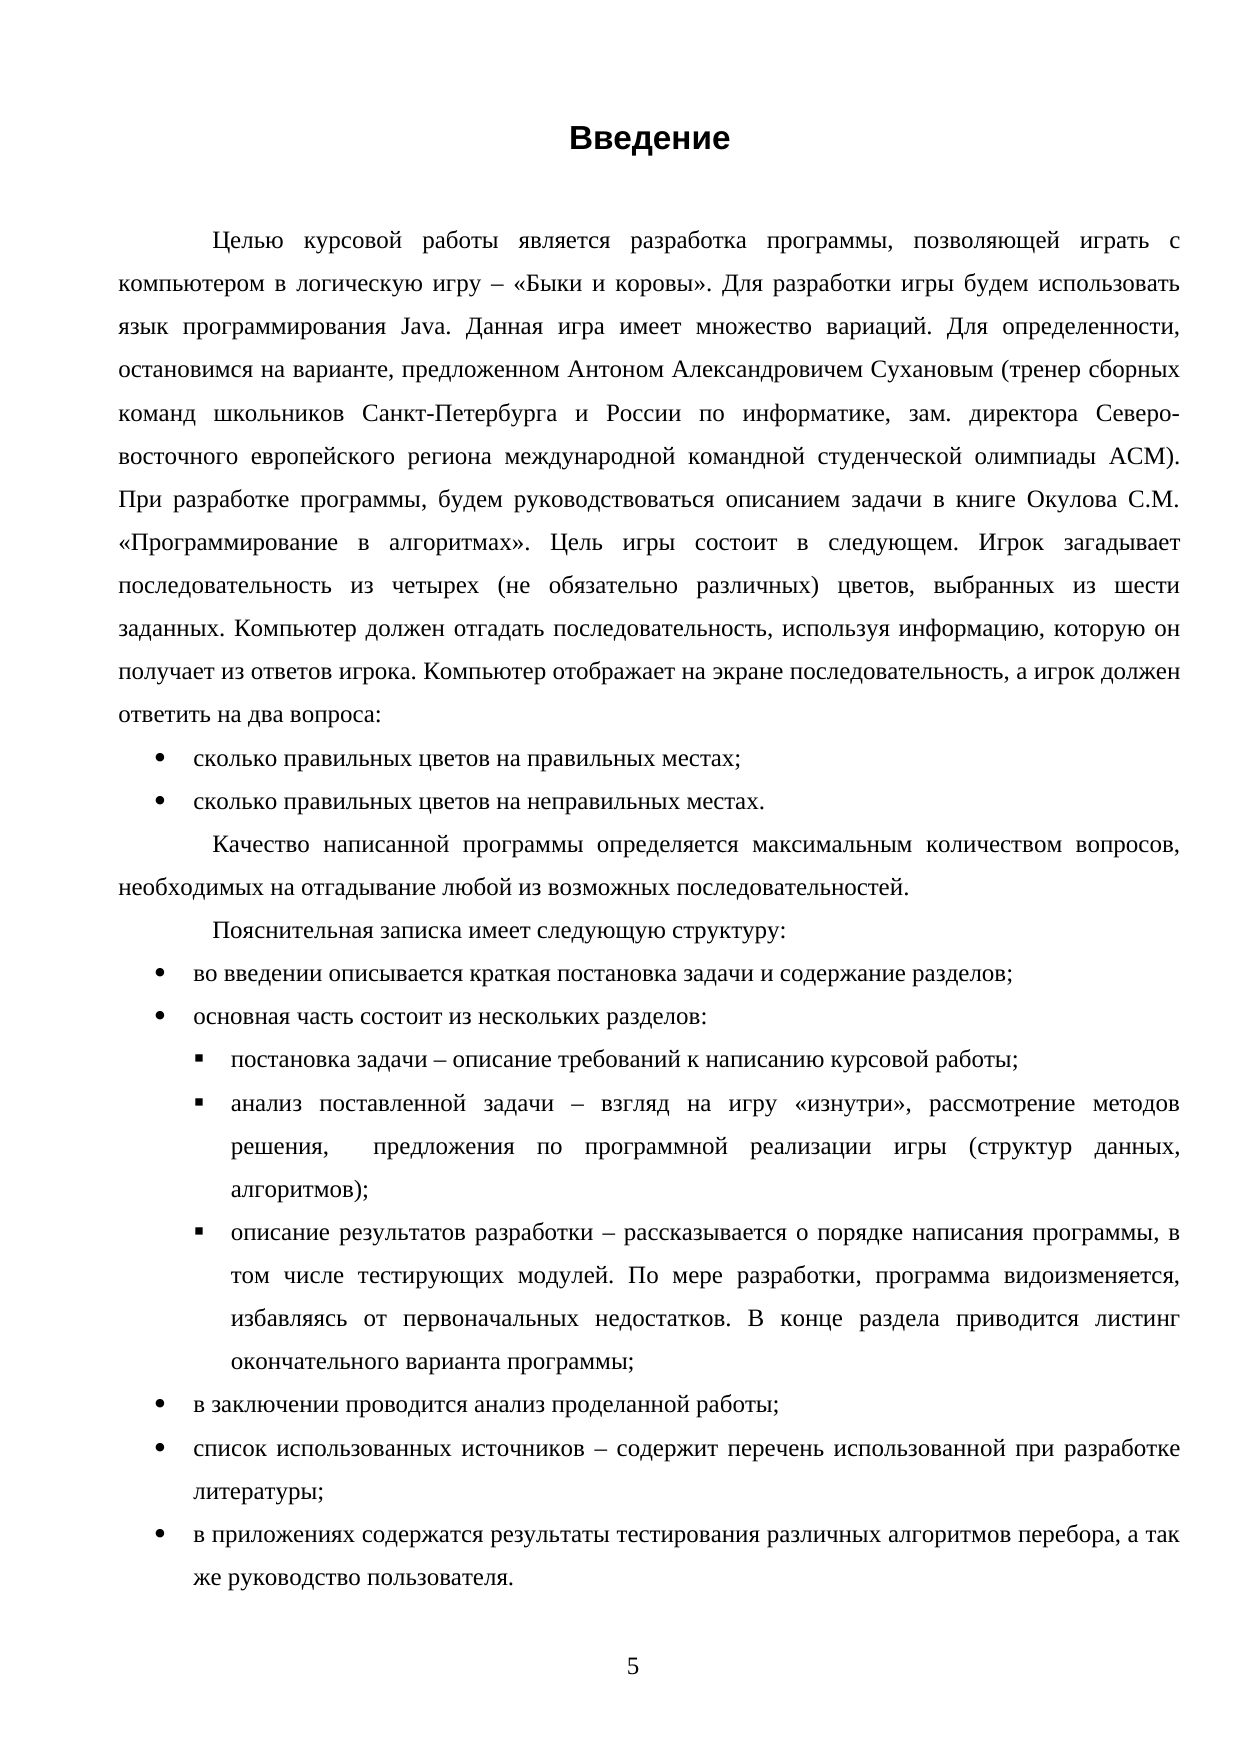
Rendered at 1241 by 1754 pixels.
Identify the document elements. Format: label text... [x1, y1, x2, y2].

list основная часть состоит из нескольких разделов: [156, 1001, 1181, 1030]
list в приложениях содержатся результаты тестирования различных алгоритмов перебора, а так же руководство пользователя. [156, 1519, 1181, 1591]
text Целью курсовой работы является разработка программы, позволяющей играть с компьютером в логическую игру – «Быки и коровы». Для разработки игры будем использовать язык программирования Java. Данная игра имеет множество вариаций. Для определенности, остановимся на варианте, предложенном Антоном Александровичем Сухановым (тренер сборных команд школьников Санкт-Петербурга и России по информатике, зам. директора Северо-восточного европейского региона международной командной студенческой олимпиады ACM). При разработке программы, будем руководствоваться описанием задачи в книге Окулова С.М. «Программирование в алгоритмах». Цель игры состоит в следующем. Игрок загадывает последовательность из четырех (не обязательно различных) цветов, выбранных из шести заданных. Компьютер должен отгадать последовательность, используя информацию, которую он получает из ответов игрока. Компьютер отображает на экране последовательность, а игрок должен ответить на два вопроса: [118, 225, 1181, 728]
list во введении описывается краткая постановка задачи и содержание разделов; [156, 958, 1181, 987]
text Пояснительная записка имеет следующую структуру: [118, 915, 1181, 944]
list описание результатов разработки – рассказывается о порядке написания программы, в том числе тестирующих модулей. По мере разработки, программа видоизменяется, избавляясь от первоначальных недостатков. В конце раздела приводится листинг окончательного варианта программы; [193, 1217, 1181, 1375]
list анализ поставленной задачи – взгляд на игру «изнутри», рассмотрение методов решения, предложения по программной реализации игры (структур данных, алгоритмов); [193, 1088, 1181, 1203]
list сколько правильных цветов на правильных местах; [156, 743, 1181, 771]
list постановка задачи – описание требований к написанию курсовой работы; [193, 1044, 1181, 1073]
list сколько правильных цветов на неправильных местах. [156, 786, 1181, 814]
text Качество написанной программы определяется максимальным количеством вопросов, необходимых на отгадывание любой из возможных последовательностей. [118, 829, 1181, 901]
list список использованных источников – содержит перечень использованной при разработке литературы; [156, 1433, 1181, 1504]
subtitle Введение [118, 118, 1181, 157]
list в заключении проводится анализ проделанной работы; [156, 1389, 1181, 1418]
